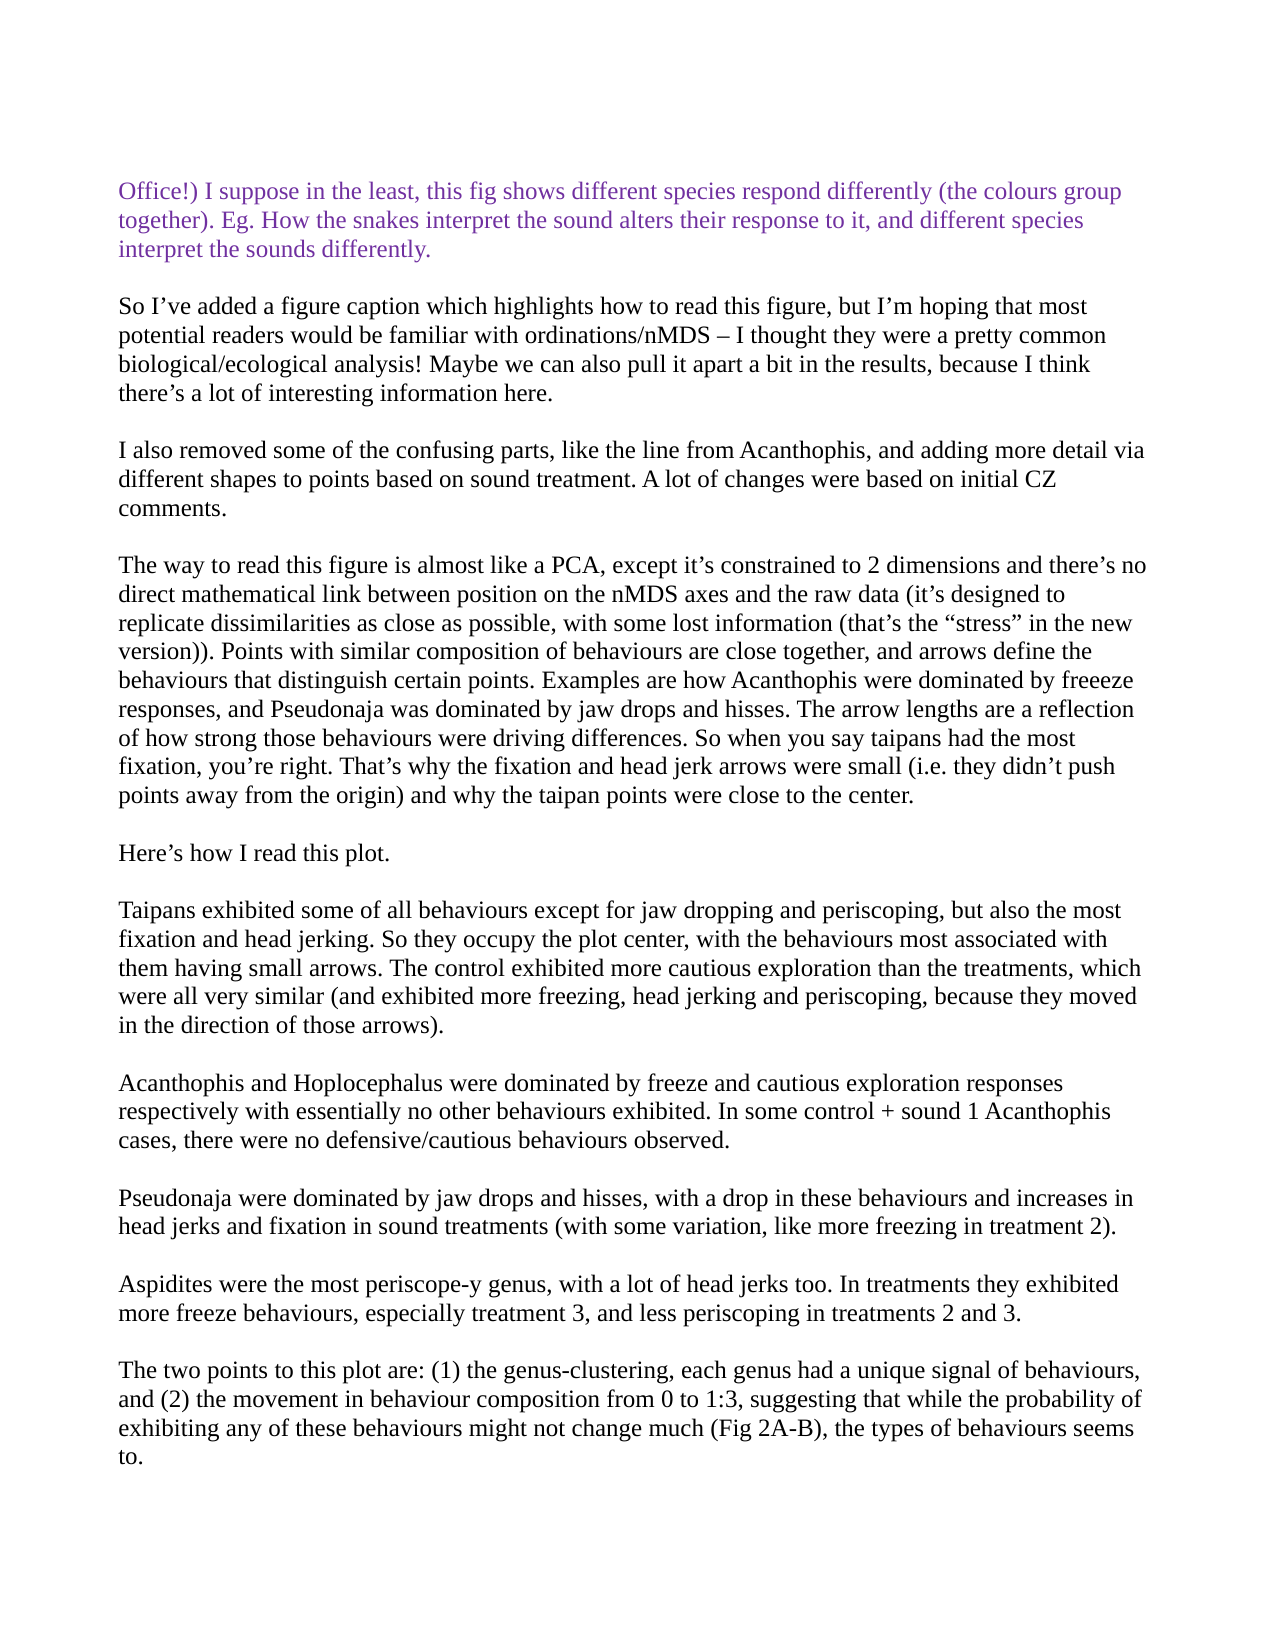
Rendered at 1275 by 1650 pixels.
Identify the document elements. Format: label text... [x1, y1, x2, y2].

text I also removed some of the confusing parts, like the line from Acanthophis, and adding more detail via different shapes to points based on sound treatment. A lot of changes were based on initial CZ comments. [118, 435, 1157, 521]
text Pseudonaja were dominated by jaw drops and hisses, with a drop in these behaviours and increases in head jerks and fixation in sound treatments (with some variation, like more freezing in treatment 2). [118, 1183, 1157, 1240]
text Aspidites were the most periscope-y genus, with a lot of head jerks too. In treatments they exhibited more freeze behaviours, especially treatment 3, and less periscoping in treatments 2 and 3. [118, 1269, 1157, 1326]
text The way to read this figure is almost like a PCA, except it’s constrained to 2 dimensions and there’s no direct mathematical link between position on the nMDS axes and the raw data (it’s designed to replicate dissimilarities as close as possible, with some lost information (that’s the “stress” in the new version)). Points with similar composition of behaviours are close together, and arrows define the behaviours that distinguish certain points. Examples are how Acanthophis were dominated by freeeze responses, and Pseudonaja was dominated by jaw drops and hisses. The arrow lengths are a reflection of how strong those behaviours were driving differences. So when you say taipans had the most fixation, you’re right. That’s why the fixation and head jerk arrows were small (i.e. they didn’t push points away from the origin) and why the taipan points were close to the center. [118, 550, 1157, 809]
text Acanthophis and Hoplocephalus were dominated by freeze and cautious exploration responses respectively with essentially no other behaviours exhibited. In some control + sound 1 Acanthophis cases, there were no defensive/cautious behaviours observed. [118, 1068, 1157, 1154]
text Office!) I suppose in the least, this fig shows different species respond differently (the colours group together). Eg. How the snakes interpret the sound alters their response to it, and different species interpret the sounds differently. [118, 176, 1157, 263]
text So I’ve added a figure caption which highlights how to read this figure, but I’m hoping that most potential readers would be familiar with ordinations/nMDS – I thought they were a pretty common biological/ecological analysis! Maybe we can also pull it apart a bit in the results, because I think there’s a lot of interesting information here. [118, 291, 1157, 406]
text The two points to this plot are: (1) the genus-clustering, each genus had a unique signal of behaviours, and (2) the movement in behaviour composition from 0 to 1:3, suggesting that while the probability of exhibiting any of these behaviours might not change much (Fig 2A-B), the types of behaviours seems to. [118, 1355, 1157, 1470]
text Taipans exhibited some of all behaviours except for jaw dropping and periscoping, but also the most fixation and head jerking. So they occupy the plot center, with the behaviours most associated with them having small arrows. The control exhibited more cautious exploration than the treatments, which were all very similar (and exhibited more freezing, head jerking and periscoping, because they moved in the direction of those arrows). [118, 895, 1157, 1039]
text Here’s how I read this plot. [118, 838, 1157, 866]
